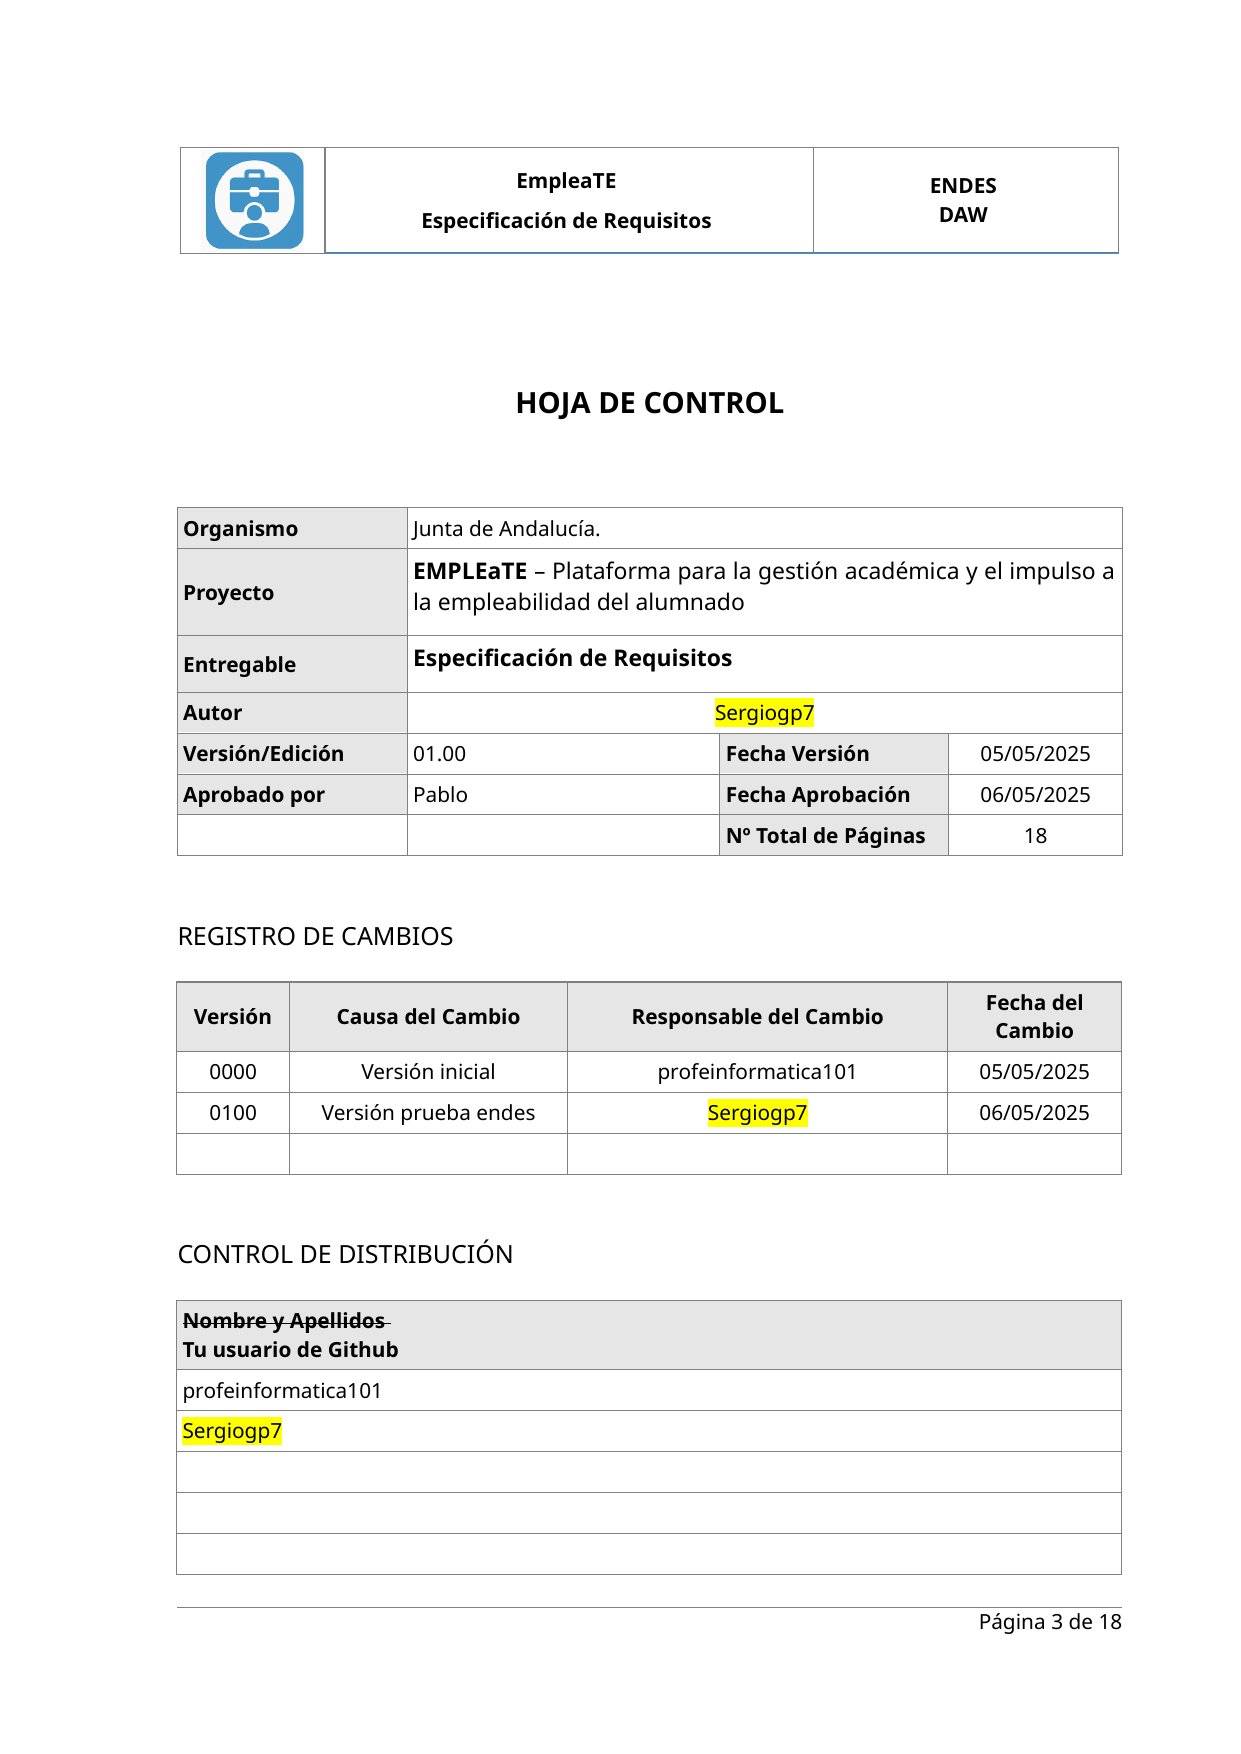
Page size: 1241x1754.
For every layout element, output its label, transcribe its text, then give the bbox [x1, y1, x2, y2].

table_cell 0000 [177, 1052, 289, 1092]
table_cell Sergiogp7 [177, 1411, 1121, 1451]
table_cell Sergiogp7 [408, 693, 1122, 732]
table_cell [178, 815, 407, 855]
table_cell Proyecto [178, 549, 407, 635]
table_cell Fecha Aprobación [720, 775, 948, 814]
text REGISTRO DE CAMBIOS [177, 919, 1122, 953]
table_cell Nº Total de Páginas [720, 815, 948, 855]
table_header Organismo [178, 508, 407, 548]
table_cell 06/05/2025 [948, 1093, 1121, 1133]
table_header Fecha del Cambio [948, 983, 1121, 1051]
table_header Responsable del Cambio [568, 983, 947, 1051]
table_cell 17 [949, 815, 1122, 855]
table_cell Pablo [408, 775, 719, 814]
table_cell profeinformatica101 [177, 1370, 1121, 1410]
table_cell Entregable [178, 636, 407, 692]
text CONTROL DE DISTRIBUCIÓN [177, 1237, 1122, 1271]
table_cell Especificación de Requisitos [408, 636, 1122, 692]
table_cell 05/05/2025 [948, 1052, 1121, 1092]
table_cell Aprobado por [178, 775, 407, 814]
table_cell [177, 1452, 1121, 1492]
table_cell [177, 1534, 1121, 1574]
table_header Causa del Cambio [290, 983, 567, 1051]
table_cell 0100 [177, 1093, 289, 1133]
table_cell Versión inicial [290, 1052, 567, 1092]
table_cell [177, 1134, 289, 1173]
table_cell Versión/Edición [178, 734, 407, 773]
text HOJA DE CONTROL [177, 382, 1122, 422]
table_cell [290, 1134, 567, 1173]
table_cell Versión prueba endes [290, 1093, 567, 1133]
table_cell 01.00 [408, 734, 719, 773]
table_cell 06/05/2025 [949, 775, 1122, 814]
table_header Versión [177, 983, 289, 1051]
table_cell EMPLEaTE – Plataforma para la gestión académica y el impulso a la empleabilidad del alumnado [408, 549, 1122, 635]
table_cell [568, 1134, 947, 1173]
table_cell [948, 1134, 1121, 1173]
table_cell 05/05/2025 [949, 734, 1122, 773]
table_cell Sergiogp7 [568, 1093, 947, 1133]
table_cell Autor [178, 693, 407, 732]
picture [201, 150, 304, 252]
table_cell [408, 815, 719, 855]
table_cell [177, 1493, 1121, 1533]
table_cell profeinformatica101 [568, 1052, 947, 1092]
table_cell Fecha Versión [720, 734, 948, 773]
table_header Junta de Andalucía. [408, 508, 1122, 548]
table_header Nombre y Apellidos Tu usuario de Github [177, 1301, 1121, 1369]
